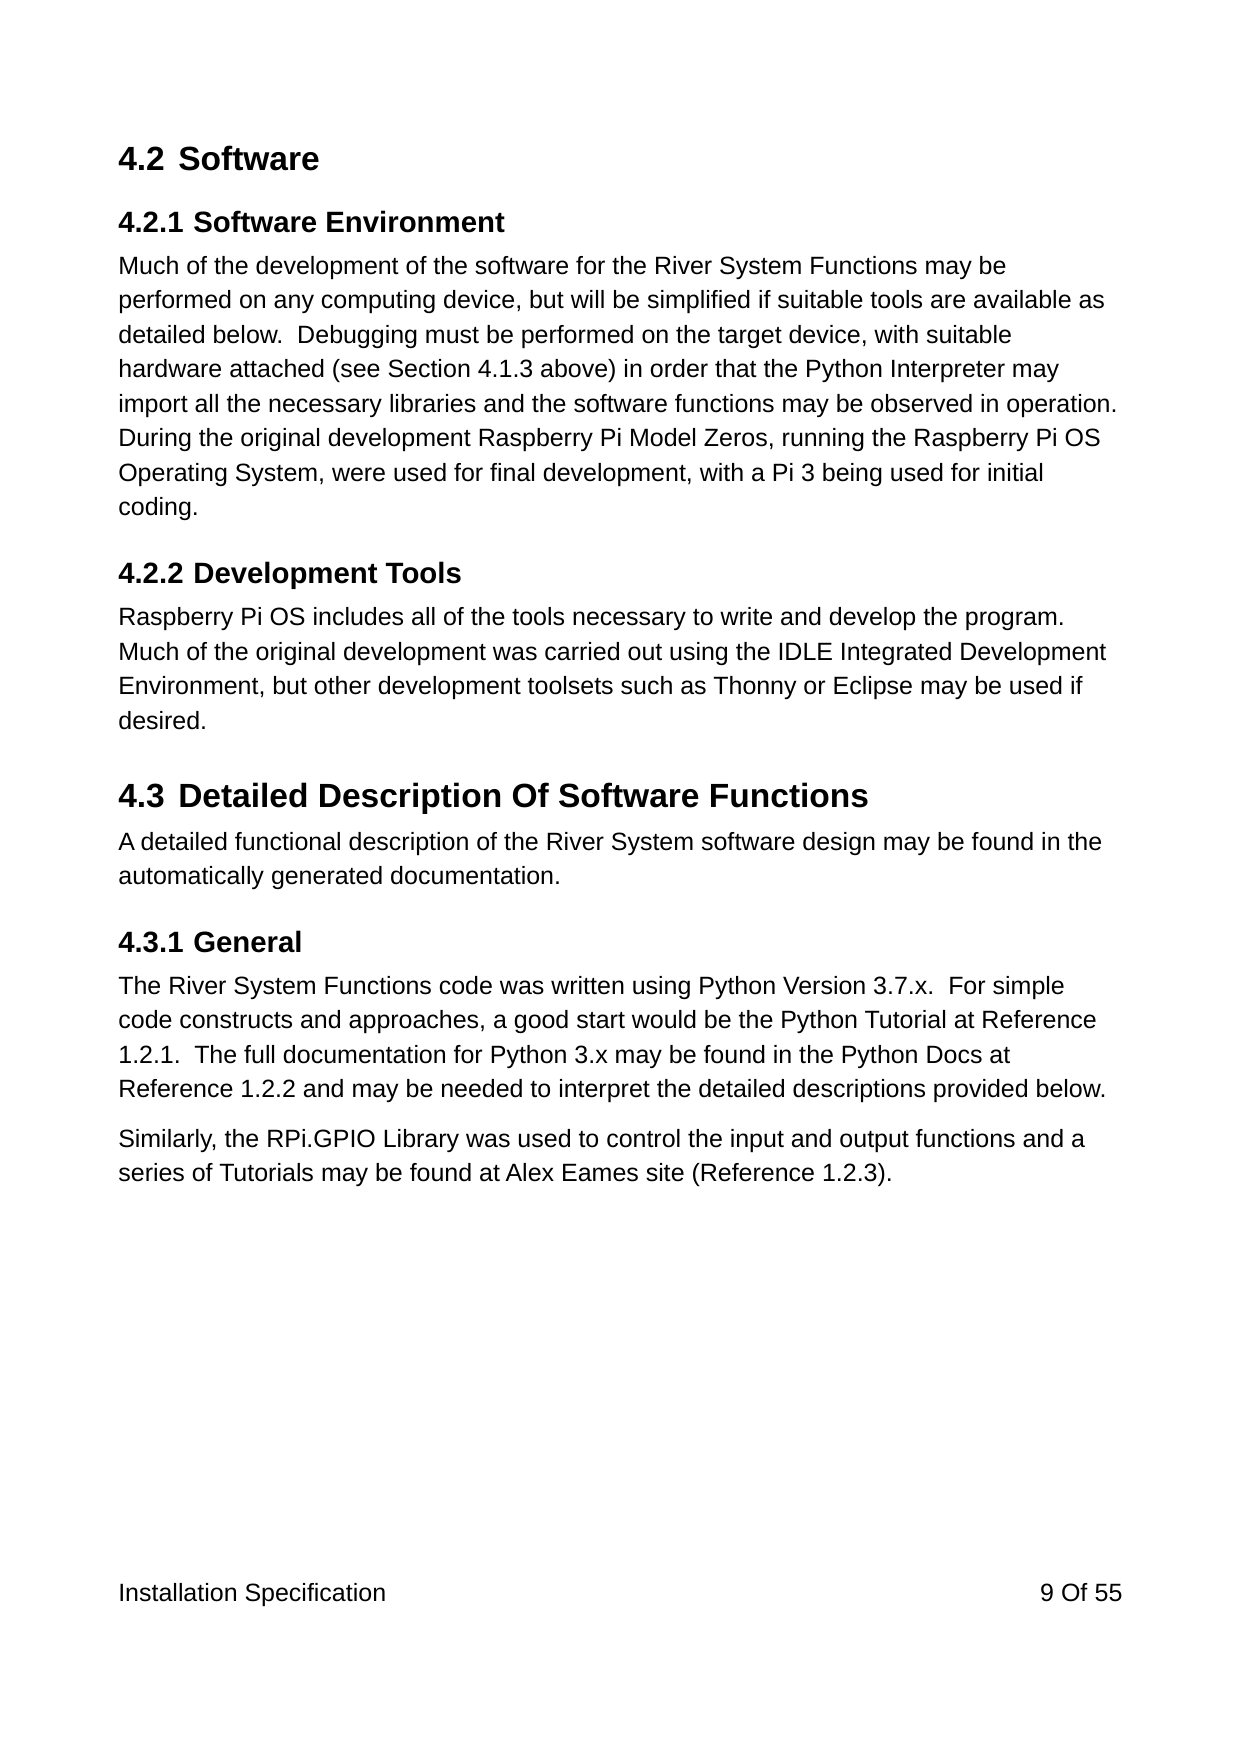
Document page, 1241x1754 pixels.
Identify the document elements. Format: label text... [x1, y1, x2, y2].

text A detailed functional description of the River System software design may be found in the automatically generated documentation. [118, 827, 1122, 890]
subtitle Software [118, 139, 1122, 178]
subtitle Development Tools [118, 556, 1122, 590]
subtitle Software Environment [118, 205, 1122, 238]
text Much of the development of the software for the River System Functions may be performed on any computing device, but will be simplified if suitable tools are available as detailed below. Debugging must be performed on the target device, with suitable hardware attached (see Section 4.1.3 above) in order that the Python Interpreter may import all the necessary libraries and the software functions may be observed in operation. During the original development Raspberry Pi Model Zeros, running the Raspberry Pi OS Operating System, were used for final development, with a Pi 3 being used for initial coding. [118, 251, 1122, 521]
subtitle General [118, 925, 1122, 958]
text Raspberry Pi OS includes all of the tools necessary to write and develop the program. Much of the original development was carried out using the IDLE Integrated Development Environment, but other development toolsets such as Thonny or Eclipse may be used if desired. [118, 602, 1122, 734]
text Similarly, the RPi.GPIO Library was used to control the input and output functions and a series of Tutorials may be found at Alex Eames site (Reference 1.2.3). [118, 1123, 1122, 1187]
text The River System Functions code was written using Python Version 3.7.x. For simple code constructs and approaches, a good start would be the Python Tutorial at Reference 1.2.1. The full documentation for Python 3.x may be found in the Python Docs at Reference 1.2.2 and may be needed to interpret the detailed descriptions provided below. [118, 971, 1122, 1103]
subtitle Detailed Description Of Software Functions [118, 776, 1122, 814]
